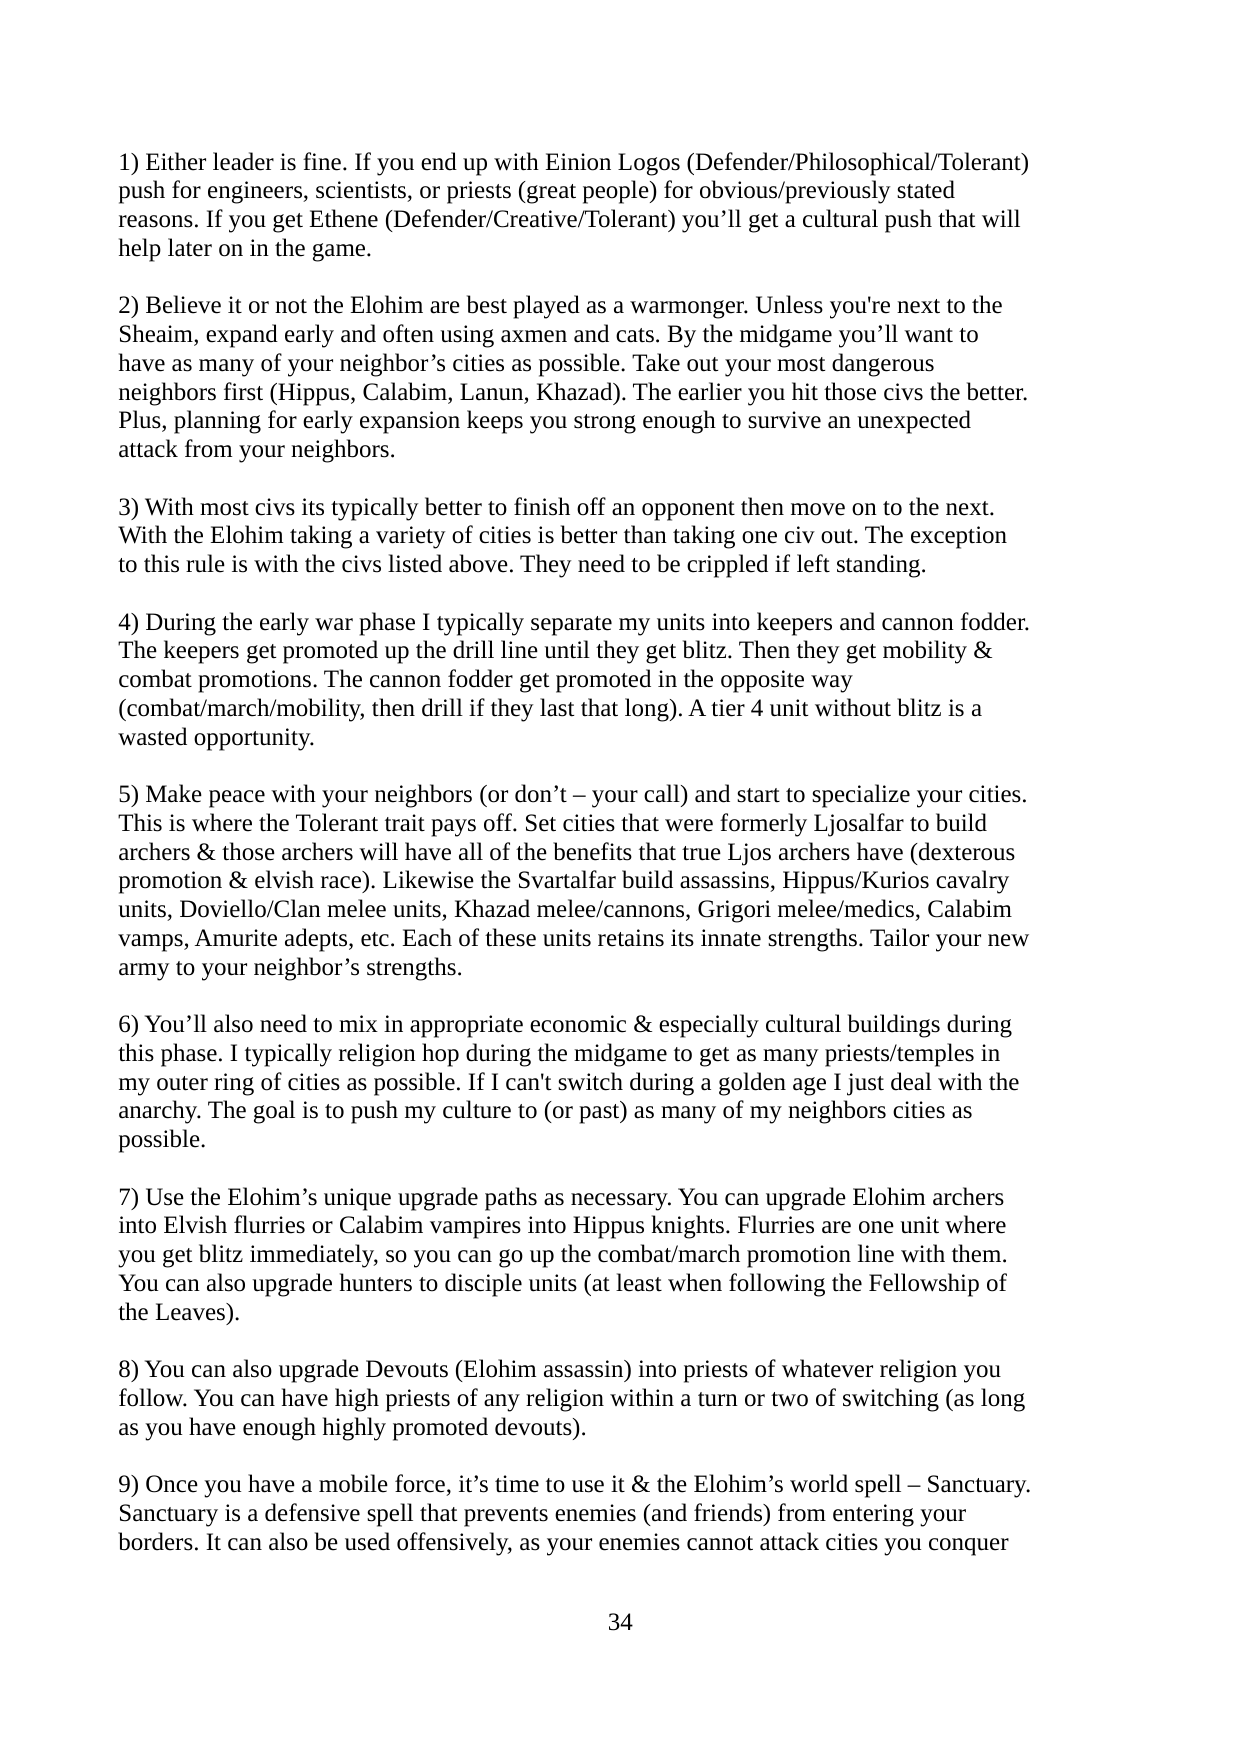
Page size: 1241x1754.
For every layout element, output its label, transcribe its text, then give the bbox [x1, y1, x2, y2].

text 2) Believe it or not the Elohim are best played as a warmonger. Unless you're next to the Sheaim, expand early and often using axmen and cats. By the midgame you’ll want to have as many of your neighbor’s cities as possible. Take out your most dangerous neighbors first (Hippus, Calabim, Lanun, Khazad). The earlier you hit those civs the better. Plus, planning for early expansion keeps you strong enough to survive an unexpected attack from your neighbors. [118, 291, 1032, 463]
text 6) You’ll also need to mix in appropriate economic & especially cultural buildings during this phase. I typically religion hop during the midgame to get as many priests/temples in my outer ring of cities as possible. If I can't switch during a golden age I just deal with the anarchy. The goal is to push my culture to (or past) as many of my neighbors cities as possible. [118, 1009, 1032, 1153]
text 1) Either leader is fine. If you end up with Einion Logos (Defender/Philosophical/Tolerant) push for engineers, scientists, or priests (great people) for obvious/previously stated reasons. If you get Ethene (Defender/Creative/Tolerant) you’ll get a cultural push that will help later on in the game. [118, 147, 1032, 262]
text 4) During the early war phase I typically separate my units into keepers and cannon fodder. The keepers get promoted up the drill line until they get blitz. Then they get mobility & combat promotions. The cannon fodder get promoted in the opposite way (combat/march/mobility, then drill if they last that long). A tier 4 unit without blitz is a wasted opportunity. [118, 607, 1032, 751]
text 3) With most civs its typically better to finish off an opponent then move on to the next. With the Elohim taking a variety of cities is better than taking one civ out. The exception to this rule is with the civs listed above. They need to be crippled if left standing. [118, 492, 1032, 578]
text 7) Use the Elohim’s unique upgrade paths as necessary. You can upgrade Elohim archers into Elvish flurries or Calabim vampires into Hippus knights. Flurries are one unit where you get blitz immediately, so you can go up the combat/march promotion line with them. You can also upgrade hunters to disciple units (at least when following the Fellowship of the Leaves). [118, 1182, 1032, 1326]
text 9) Once you have a mobile force, it’s time to use it & the Elohim’s world spell – Sanctuary. Sanctuary is a defensive spell that prevents enemies (and friends) from entering your borders. It can also be used offensively, as your enemies cannot attack cities you conquer [118, 1469, 1032, 1556]
text 8) You can also upgrade Devouts (Elohim assassin) into priests of whatever religion you follow. You can have high priests of any religion within a turn or two of switching (as long as you have enough highly promoted devouts). [118, 1354, 1032, 1441]
text 5) Make peace with your neighbors (or don’t – your call) and start to specialize your cities. This is where the Tolerant trait pays off. Set cities that were formerly Ljosalfar to build archers & those archers will have all of the benefits that true Ljos archers have (dexterous promotion & elvish race). Likewise the Svartalfar build assassins, Hippus/Kurios cavalry units, Doviello/Clan melee units, Khazad melee/cannons, Grigori melee/medics, Calabim vamps, Amurite adepts, etc. Each of these units retains its innate strengths. Tailor your new army to your neighbor’s strengths. [118, 779, 1032, 981]
